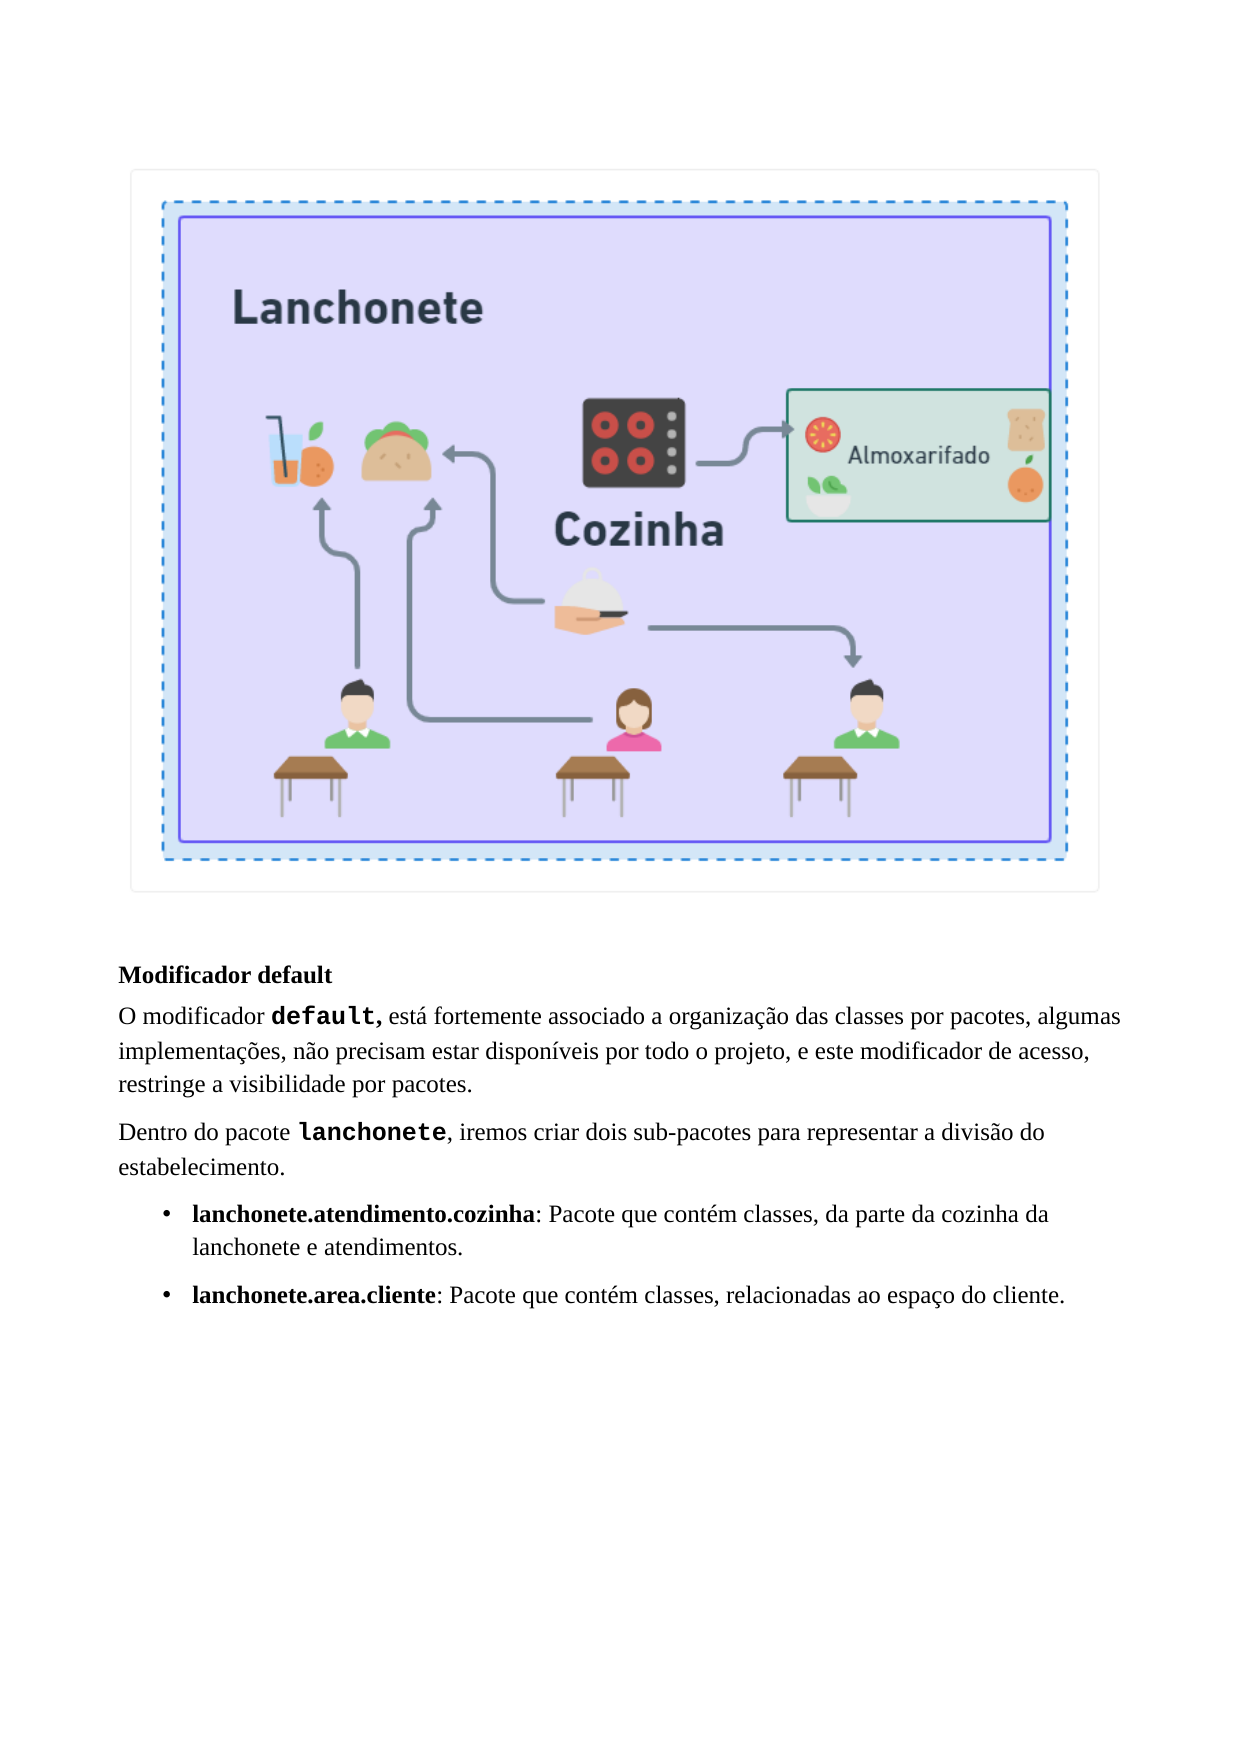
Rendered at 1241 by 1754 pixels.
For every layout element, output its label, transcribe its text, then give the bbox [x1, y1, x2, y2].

subtitle Modificador default [118, 960, 1122, 988]
list lanchonete.area.cliente: Pacote que contém classes, relacionadas ao espaço do cliente. [162, 1280, 1122, 1309]
picture [118, 165, 1123, 894]
list lanchonete.atendimento.cozinha: Pacote que contém classes, da parte da cozinha da lanchonete e atendimentos. [162, 1199, 1122, 1261]
text Dentro do pacote lanchonete, iremos criar dois sub-pacotes para representar a divisão do estabelecimento. [118, 1117, 1122, 1181]
text O modificador default, está fortemente associado a organização das classes por pacotes, algumas implementações, não precisam estar disponíveis por todo o projeto, e este modificador de acesso, restringe a visibilidade por pacotes. [118, 1001, 1122, 1098]
